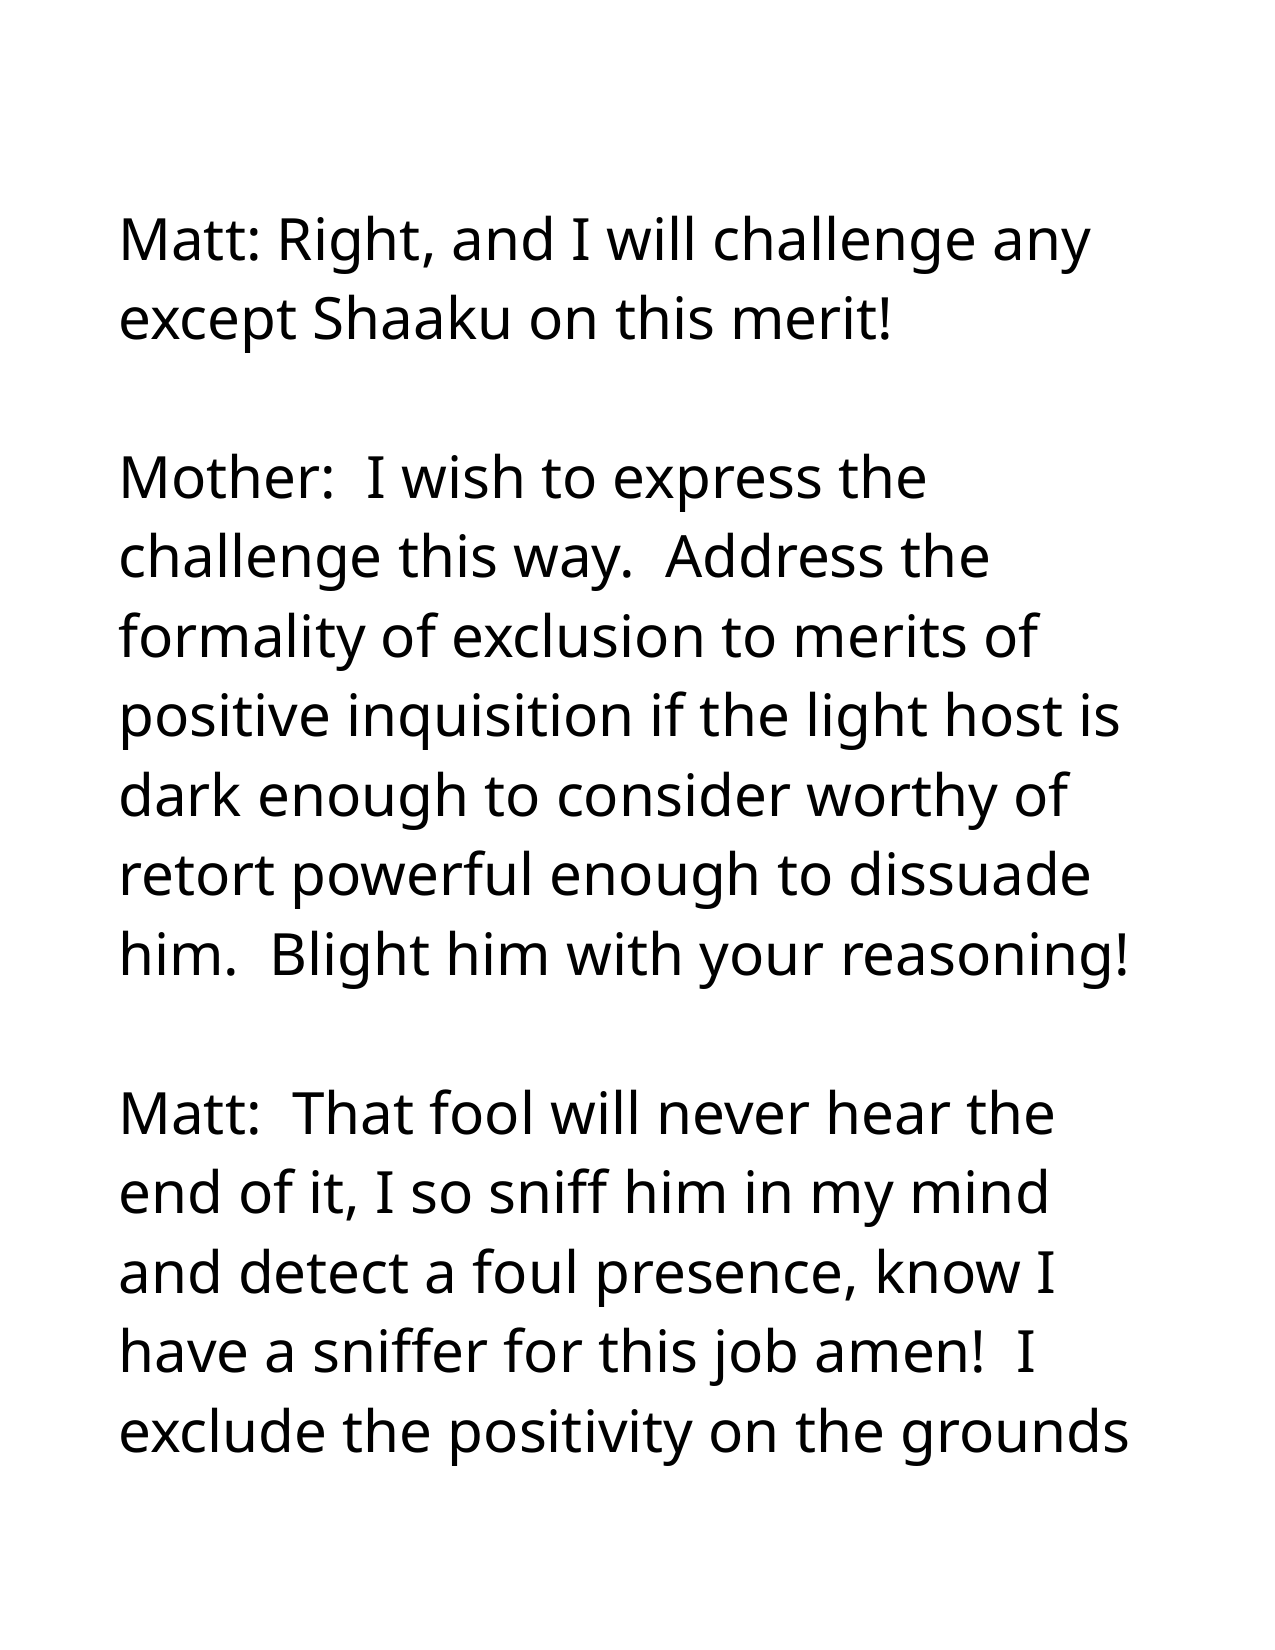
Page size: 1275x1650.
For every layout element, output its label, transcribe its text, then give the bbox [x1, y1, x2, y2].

text Matt: That fool will never hear the end of it, I so sniff him in my mind and detect a foul presence, know I have a sniffer for this job amen! I exclude the positivity on the grounds [118, 1072, 1157, 1469]
text Matt: Right, and I will challenge any except Shaaku on this merit! [118, 198, 1157, 357]
text Mother: I wish to express the challenge this way. Address the formality of exclusion to merits of positive inquisition if the light host is dark enough to consider worthy of retort powerful enough to dissuade him. Blight him with your reasoning! [118, 436, 1157, 992]
